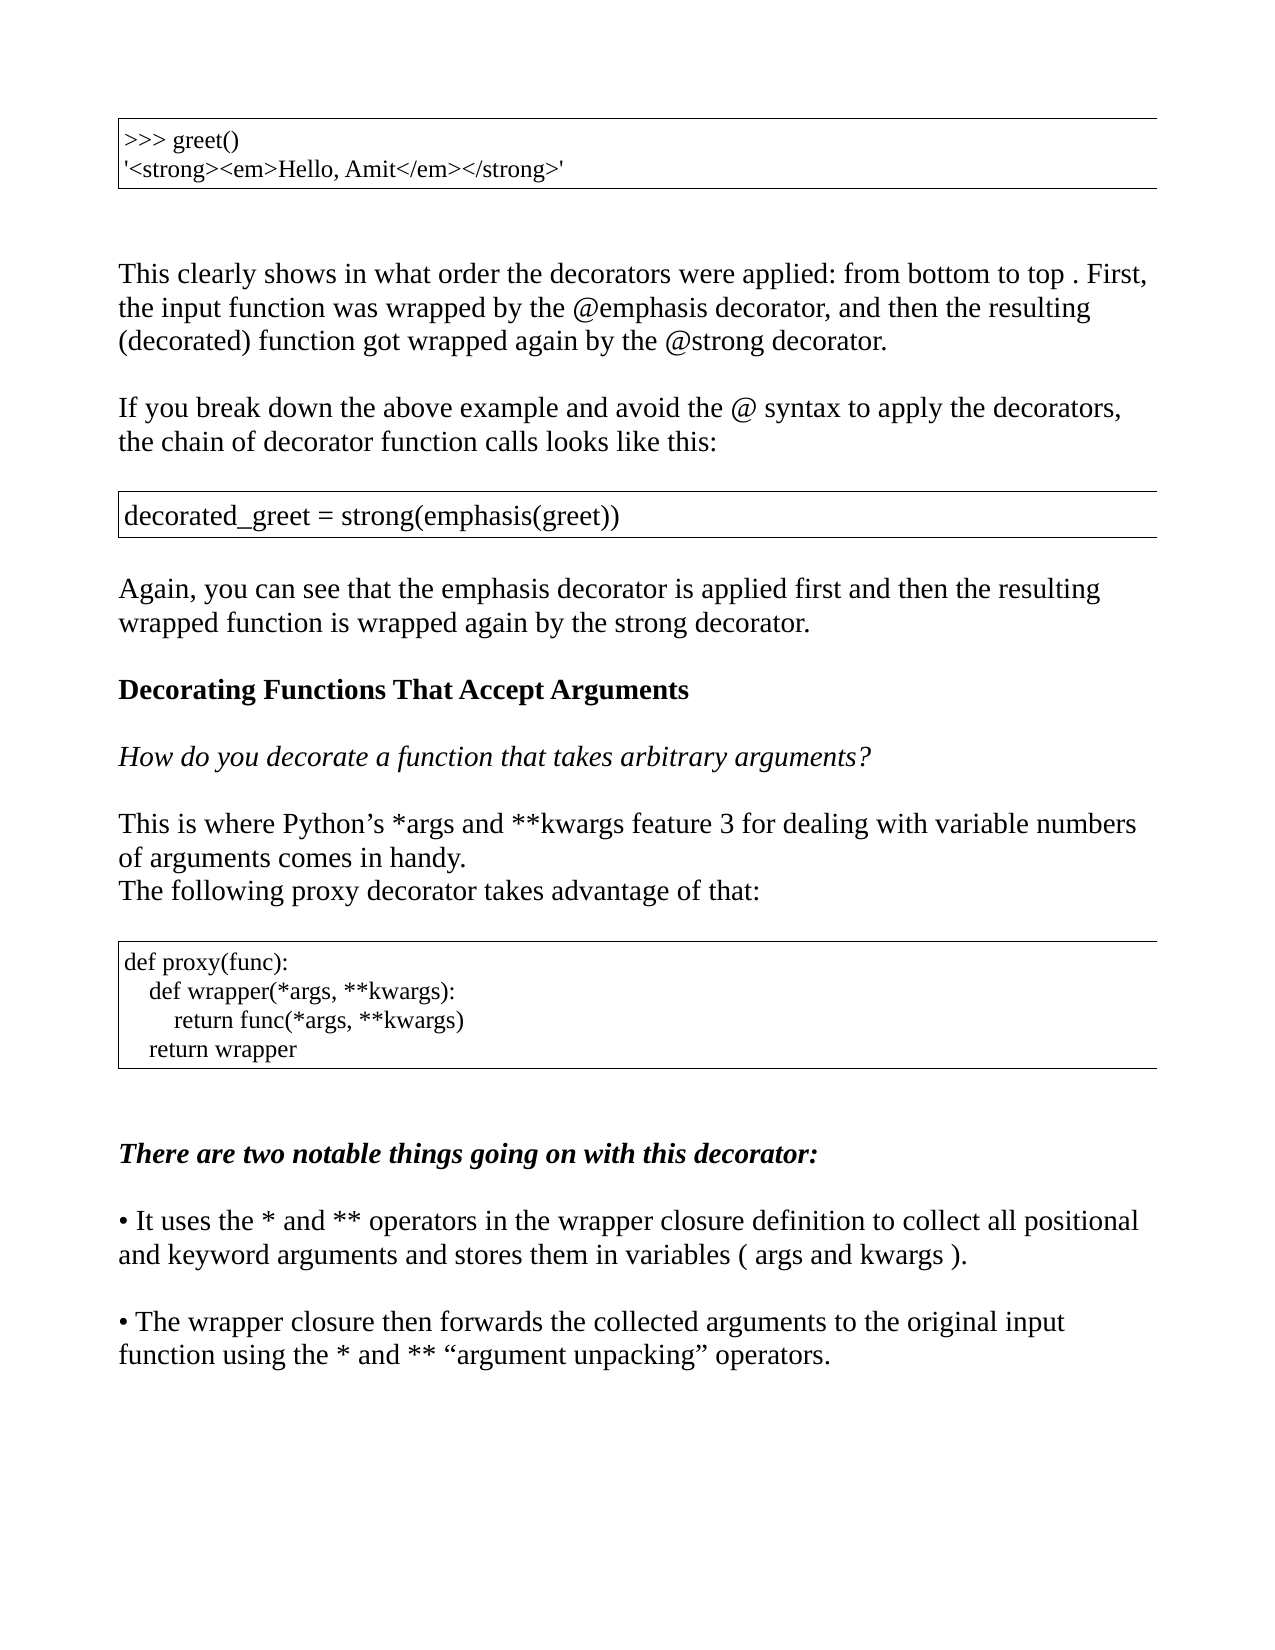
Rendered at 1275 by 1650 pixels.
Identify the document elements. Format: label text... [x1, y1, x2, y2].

table_header decorated_greet = strong(emphasis(greet)) [119, 492, 1157, 537]
text How do you decorate a function that takes arbitrary arguments? [118, 739, 1157, 773]
table_cell >>> greet() '<strong><em>Hello, Amit</em></strong>' [119, 119, 1157, 188]
text Again, you can see that the emphasis decorator is applied first and then the resulting wrapped function is wrapped again by the strong decorator. [118, 572, 1157, 639]
text This clearly shows in what order the decorators were applied: from bottom to top . First, the input function was wrapped by the @emphasis decorator, and then the resulting (decorated) function got wrapped again by the @strong decorator. [118, 256, 1157, 357]
text There are two notable things going on with this decorator: [118, 1136, 1157, 1170]
text If you break down the above example and avoid the @ syntax to apply the decorators, the chain of decorator function calls looks like this: [118, 390, 1157, 457]
table_header def proxy(func): def wrapper(*args, **kwargs): return func(*args, **kwargs) return wrapper [119, 942, 1157, 1068]
text This is where Python’s *args and **kwargs feature 3 for dealing with variable numbers of arguments comes in handy. [118, 806, 1157, 873]
text • It uses the * and ** operators in the wrapper closure definition to collect all positional and keyword arguments and stores them in variables ( args and kwargs ). [118, 1203, 1157, 1270]
text Decorating Functions That Accept Arguments [118, 672, 1157, 706]
text The following proxy decorator takes advantage of that: [118, 873, 1157, 907]
text • The wrapper closure then forwards the collected arguments to the original input function using the * and ** “argument unpacking” operators. [118, 1304, 1157, 1371]
